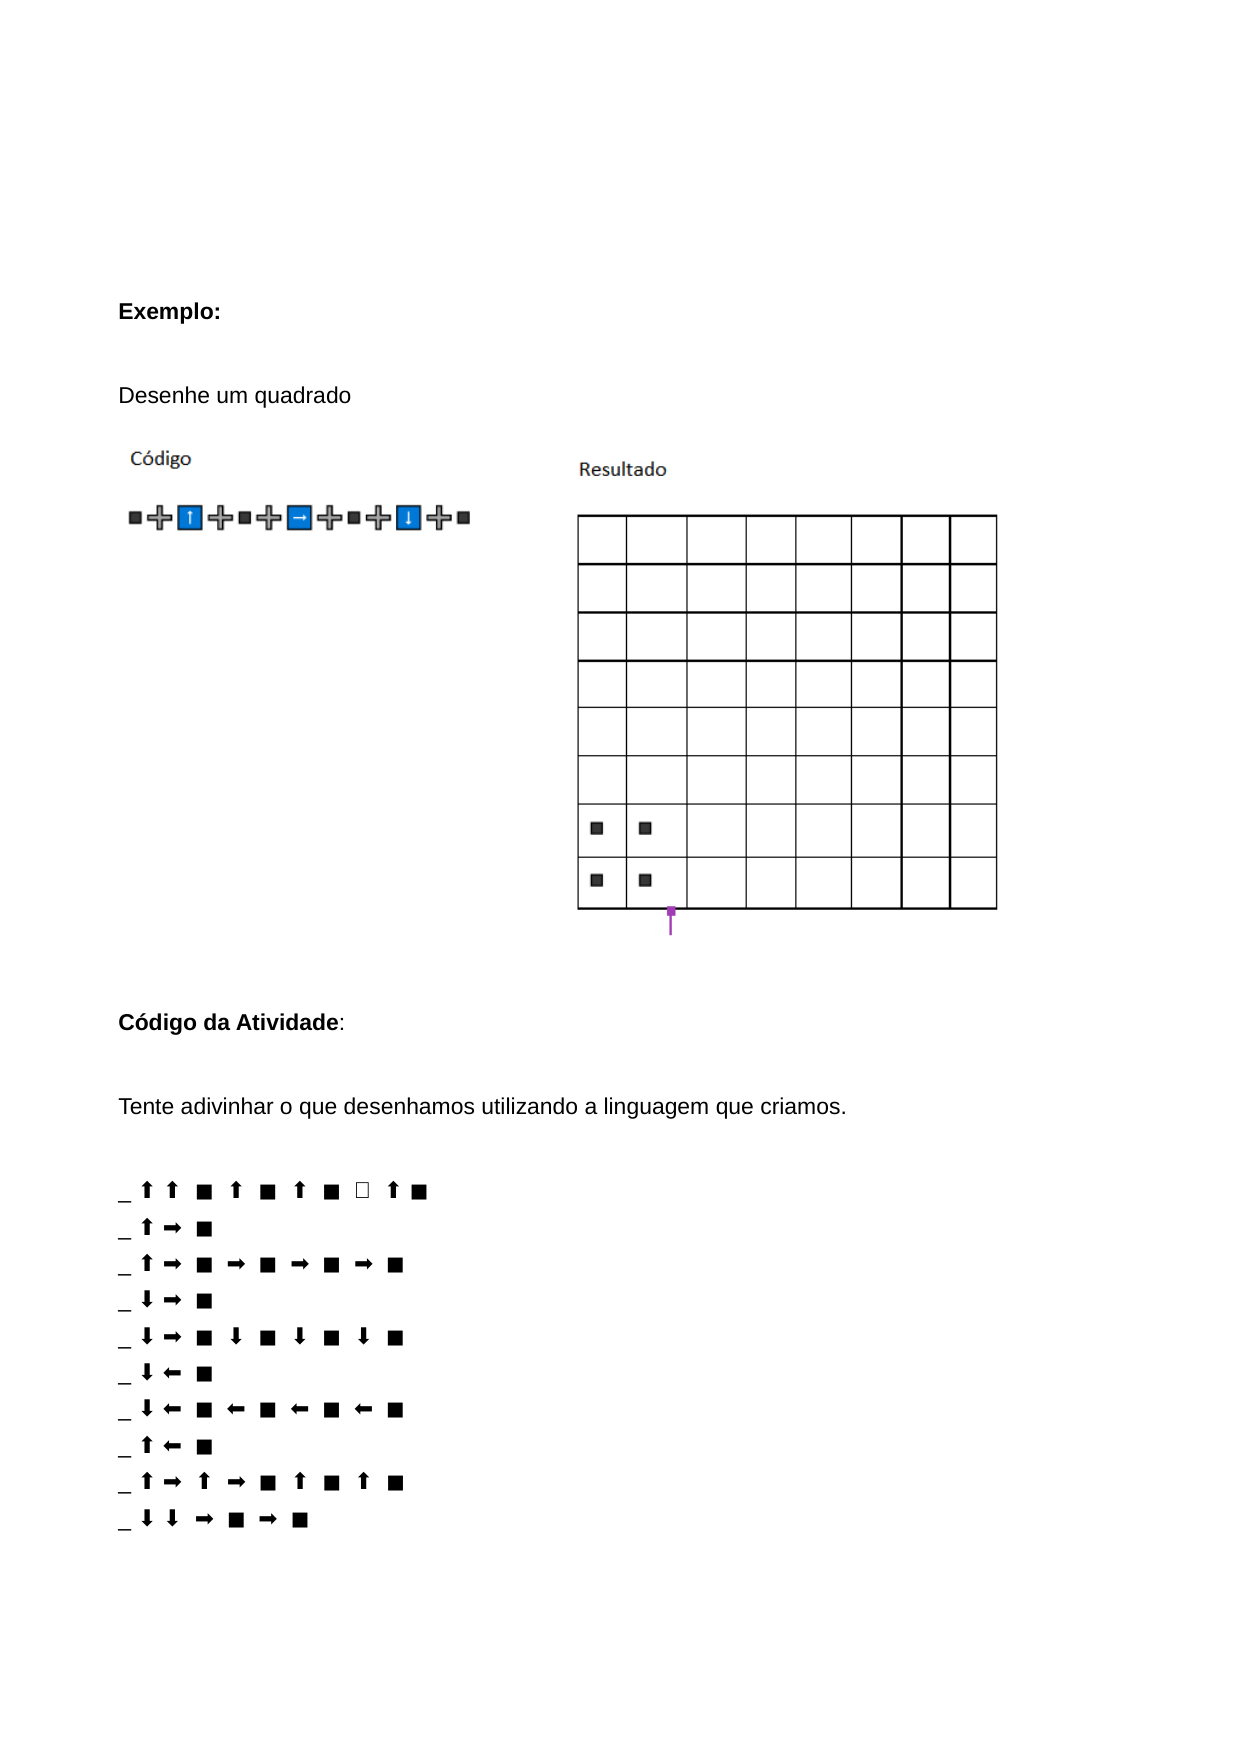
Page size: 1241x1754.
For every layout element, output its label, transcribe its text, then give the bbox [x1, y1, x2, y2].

picture [118, 418, 1059, 951]
text _ ⬆️ ➕ ⬆️ ➕ ◼️ ➕ ⬆️ ➕ ◼️ ➕ ⬆️ ➕ ◼️ ➕ ⬆️ ➕ ◼️ [118, 1177, 1122, 1204]
text Exemplo: [118, 298, 1122, 324]
text _ ⬆️ ➕ ⬅️ ➕ ◼️ [118, 1432, 1122, 1458]
text _ ⬇️ ➕ ⬇️ ➕ ➡️ ➕ ◼️ ➕ ➡️ ➕ ◼️ [118, 1504, 1122, 1531]
text Código da Atividade: [118, 1009, 1122, 1036]
text _ ⬇️ ➕ ⬅️ ➕ ◼️ ➕ ⬅️ ➕ ◼️ ➕ ⬅️ ➕ ◼️ ➕ ⬅️ ➕ ◼️ [118, 1395, 1122, 1422]
text _ ⬇️ ➕ ➡️ ➕ ◼️ [118, 1286, 1122, 1313]
text _ ⬇️ ➕ ➡️ ➕ ◼️ ➕ ⬇️ ➕ ◼️ ➕ ⬇️ ➕ ◼️ ➕ ⬇️ ➕ ◼️ [118, 1323, 1122, 1349]
text _ ⬆️ ➕ ➡️ ➕ ◼️ [118, 1214, 1122, 1240]
text _ ⬆️ ➕ ➡️ ➕ ⬆️ ➕ ➡️ ➕ ◼️ ➕ ⬆️ ➕ ◼️ ➕ ⬆️ ➕ ◼️ [118, 1468, 1122, 1494]
text Desenhe um quadrado [118, 382, 1122, 408]
text _ ⬆️ ➕ ➡️ ➕ ◼️ ➕ ➡️ ➕ ◼️ ➕ ➡️ ➕ ◼️ ➕ ➡️ ➕ ◼️ [118, 1250, 1122, 1276]
text Tente adivinhar o que desenhamos utilizando a linguagem que criamos. [118, 1093, 1122, 1120]
text _ ⬇️ ➕ ⬅️ ➕ ◼️ [118, 1359, 1122, 1385]
